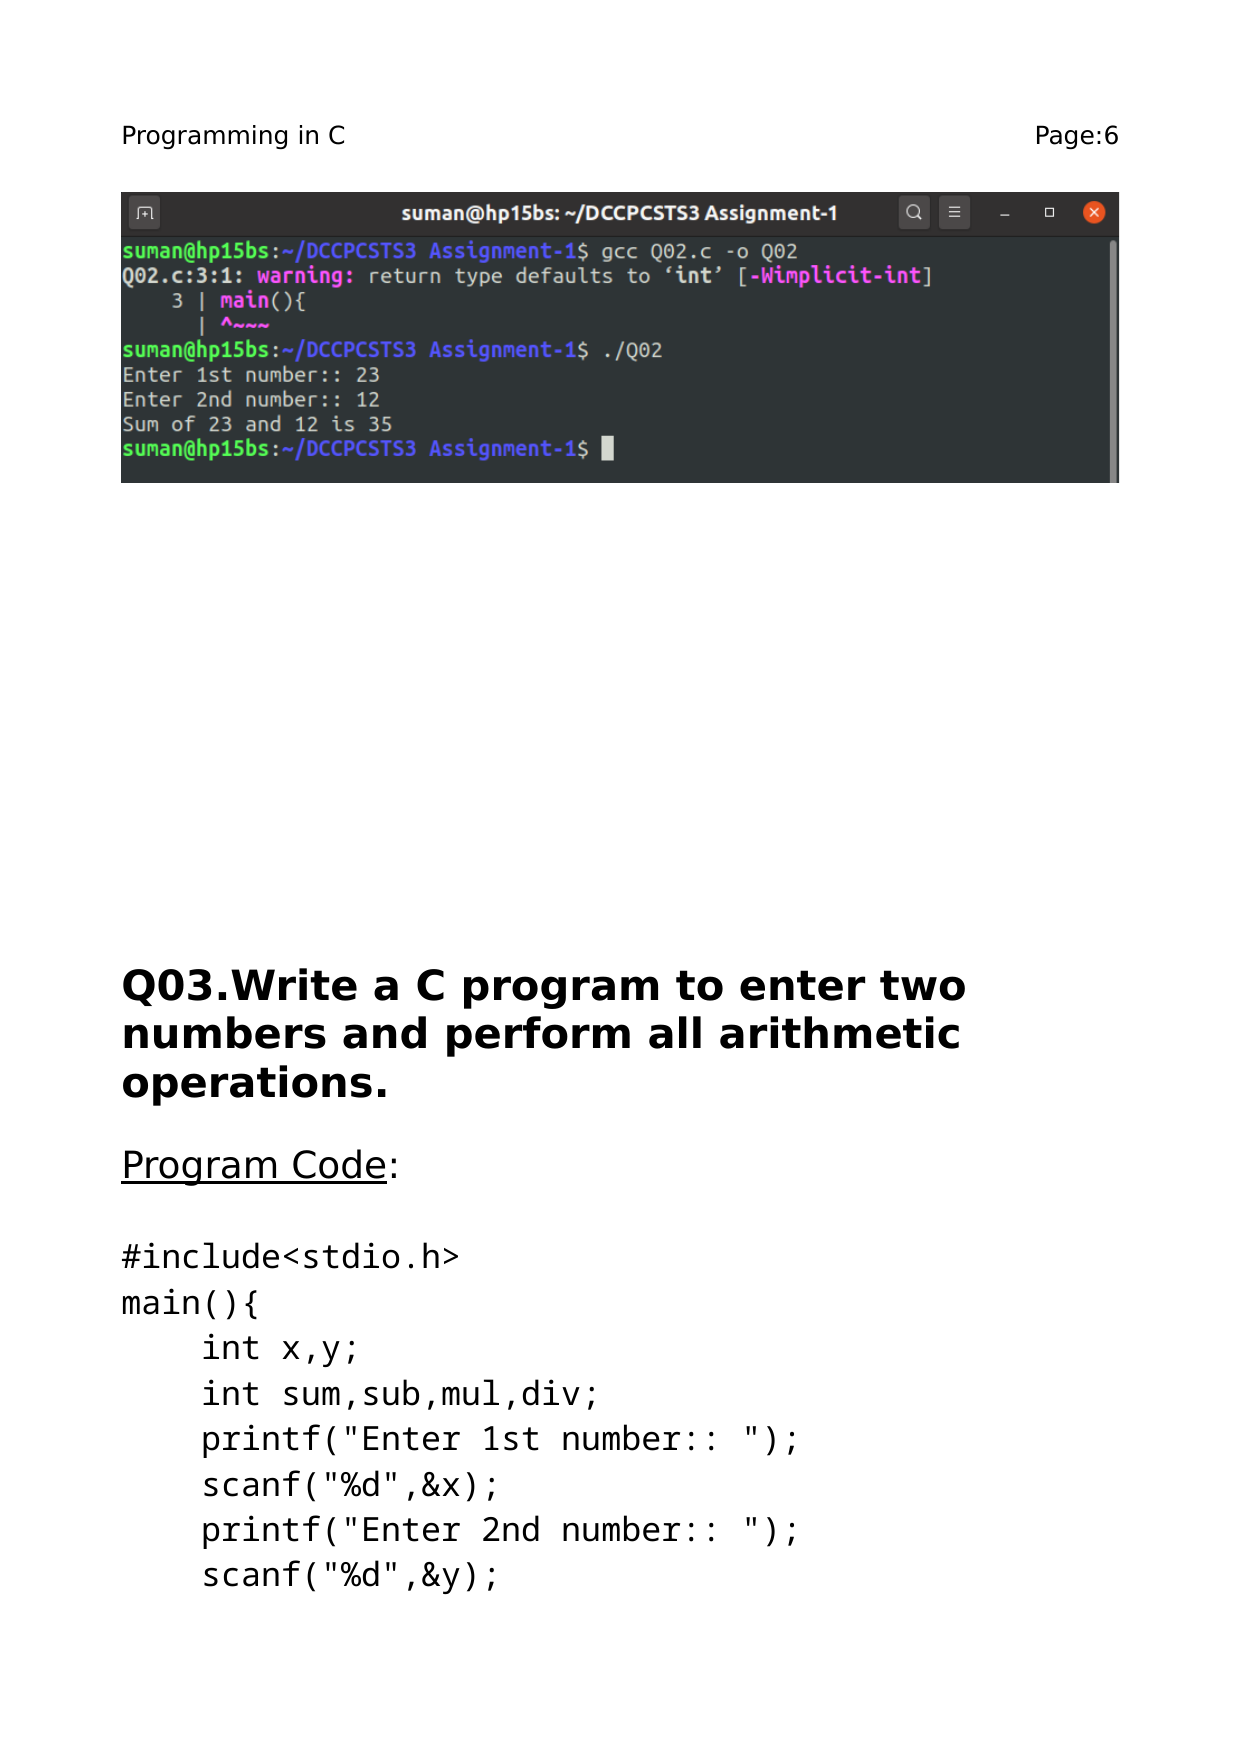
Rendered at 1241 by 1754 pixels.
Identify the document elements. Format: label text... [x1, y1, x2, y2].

text Program Code: [121, 1144, 1119, 1188]
text main(){ [121, 1279, 1119, 1324]
picture [121, 192, 1120, 483]
text printf("Enter 2nd number:: "); [121, 1506, 1119, 1551]
text Q03.Write a C program to enter two numbers and perform all arithmetic operations. [121, 962, 1119, 1107]
text int x,y; [121, 1324, 1119, 1369]
text printf("Enter 1st number:: "); [121, 1415, 1119, 1460]
text int sum,sub,mul,div; [121, 1369, 1119, 1415]
text scanf("%d",&x); [121, 1460, 1119, 1506]
text #include<stdio.h> [121, 1233, 1119, 1279]
text scanf("%d",&y); [121, 1551, 1119, 1597]
